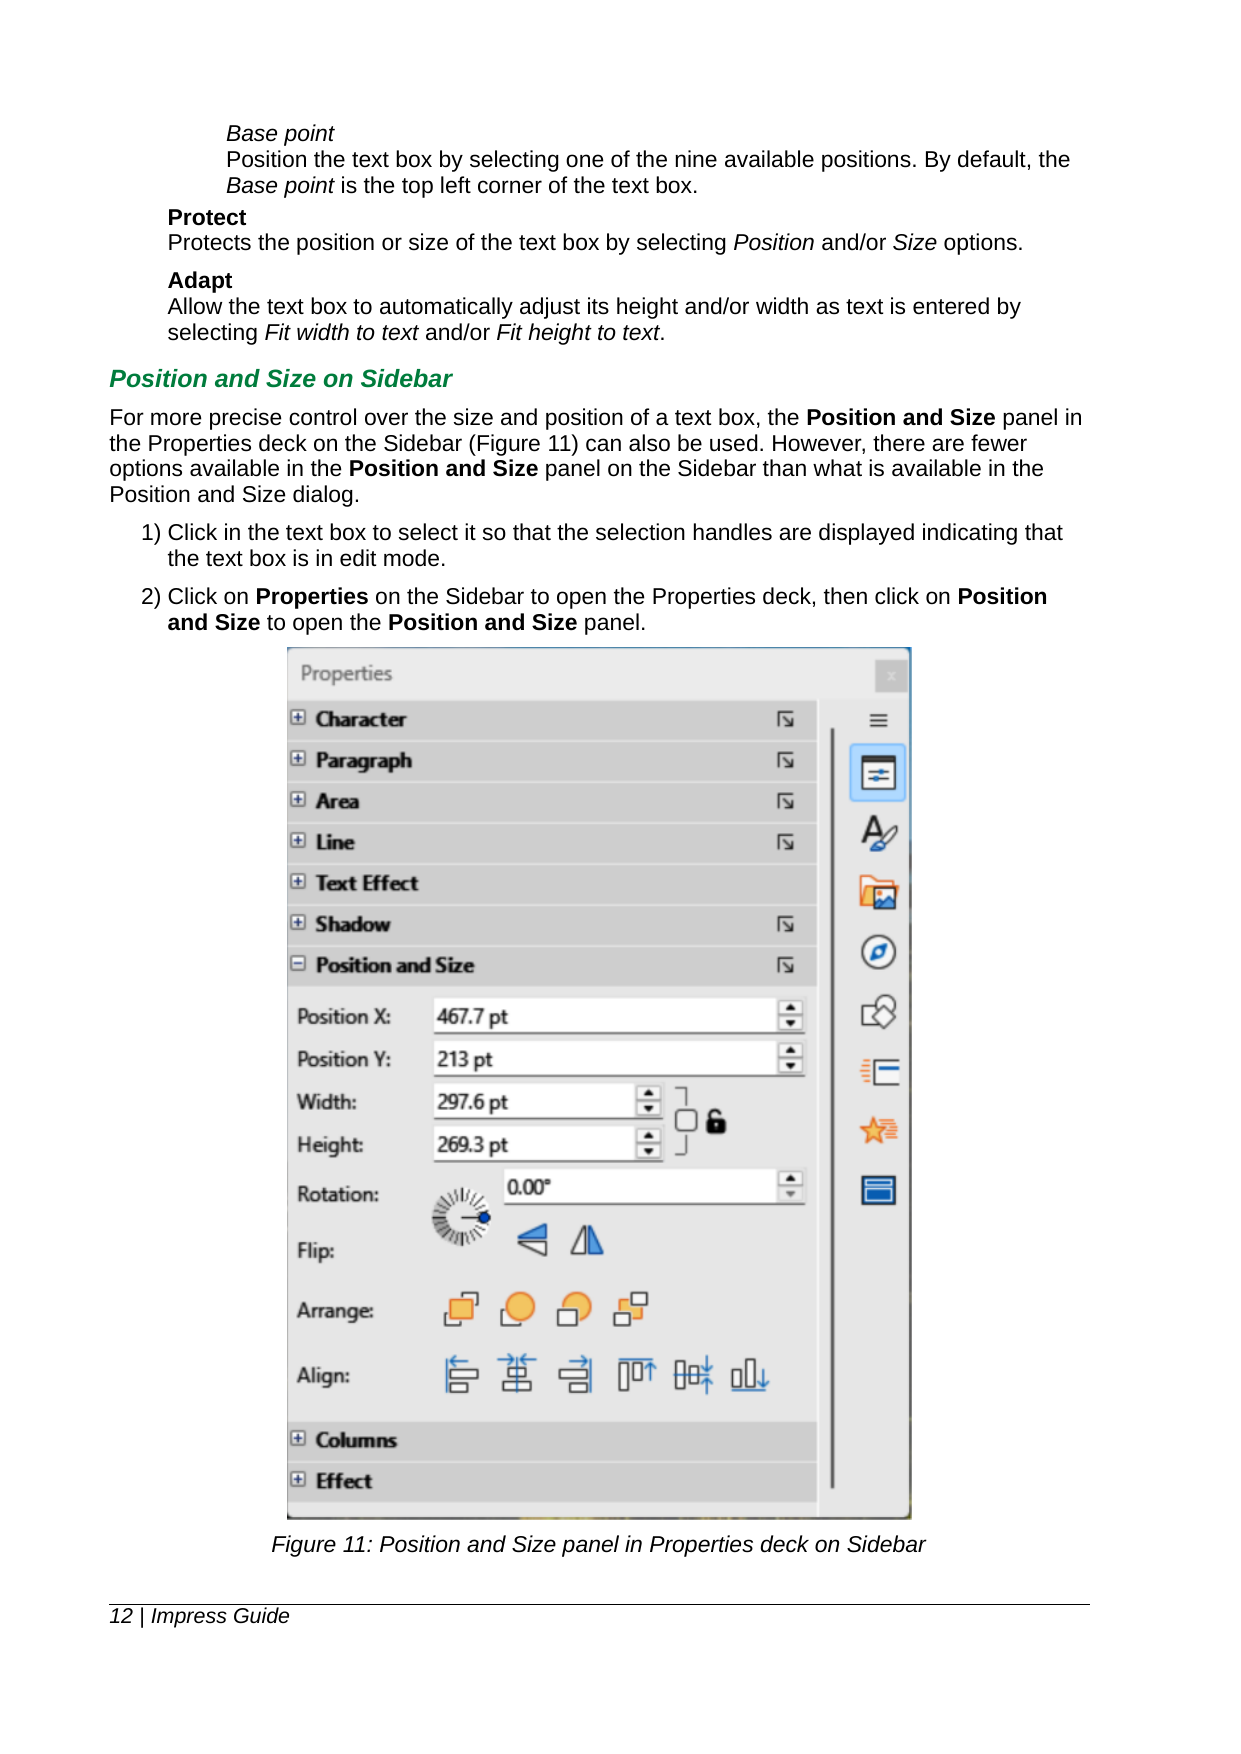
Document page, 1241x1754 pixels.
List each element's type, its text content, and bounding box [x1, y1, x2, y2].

text For more precise control over the size and position of a text box, the Position and Size panel in the Properties deck on the Sidebar (Figure 11) can also be used. However, there are fewer options available in the Position and Size panel on the Sidebar than what is available in the Position and Size dialog. [109, 405, 1090, 507]
text Allow the text box to automatically adjust its height and/or width as text is entered by selecting Fit width to text and/or Fit height to text. [167, 294, 1090, 345]
picture [287, 647, 912, 1520]
list Click on Properties on the Sidebar to open the Properties deck, then click on Position and Size to open the Position and Size panel. [153, 583, 1090, 635]
text Protects the position or size of the text box by selecting Position and/or Size options. [167, 230, 1090, 256]
text Protect [167, 204, 1090, 230]
list Click in the text box to select it so that the selection handles are displayed indicating that the text box is in edit mode. [153, 520, 1090, 571]
text Base point [226, 121, 1090, 147]
text Position the text box by selecting one of the nine available positions. By default, the Base point is the top left corner of the text box. [226, 147, 1090, 198]
subtitle Position and Size on Sidebar [109, 364, 1090, 392]
text Adapt [167, 268, 1090, 294]
text Figure 11: Position and Size panel in Properties deck on Sidebar [221, 1532, 978, 1557]
